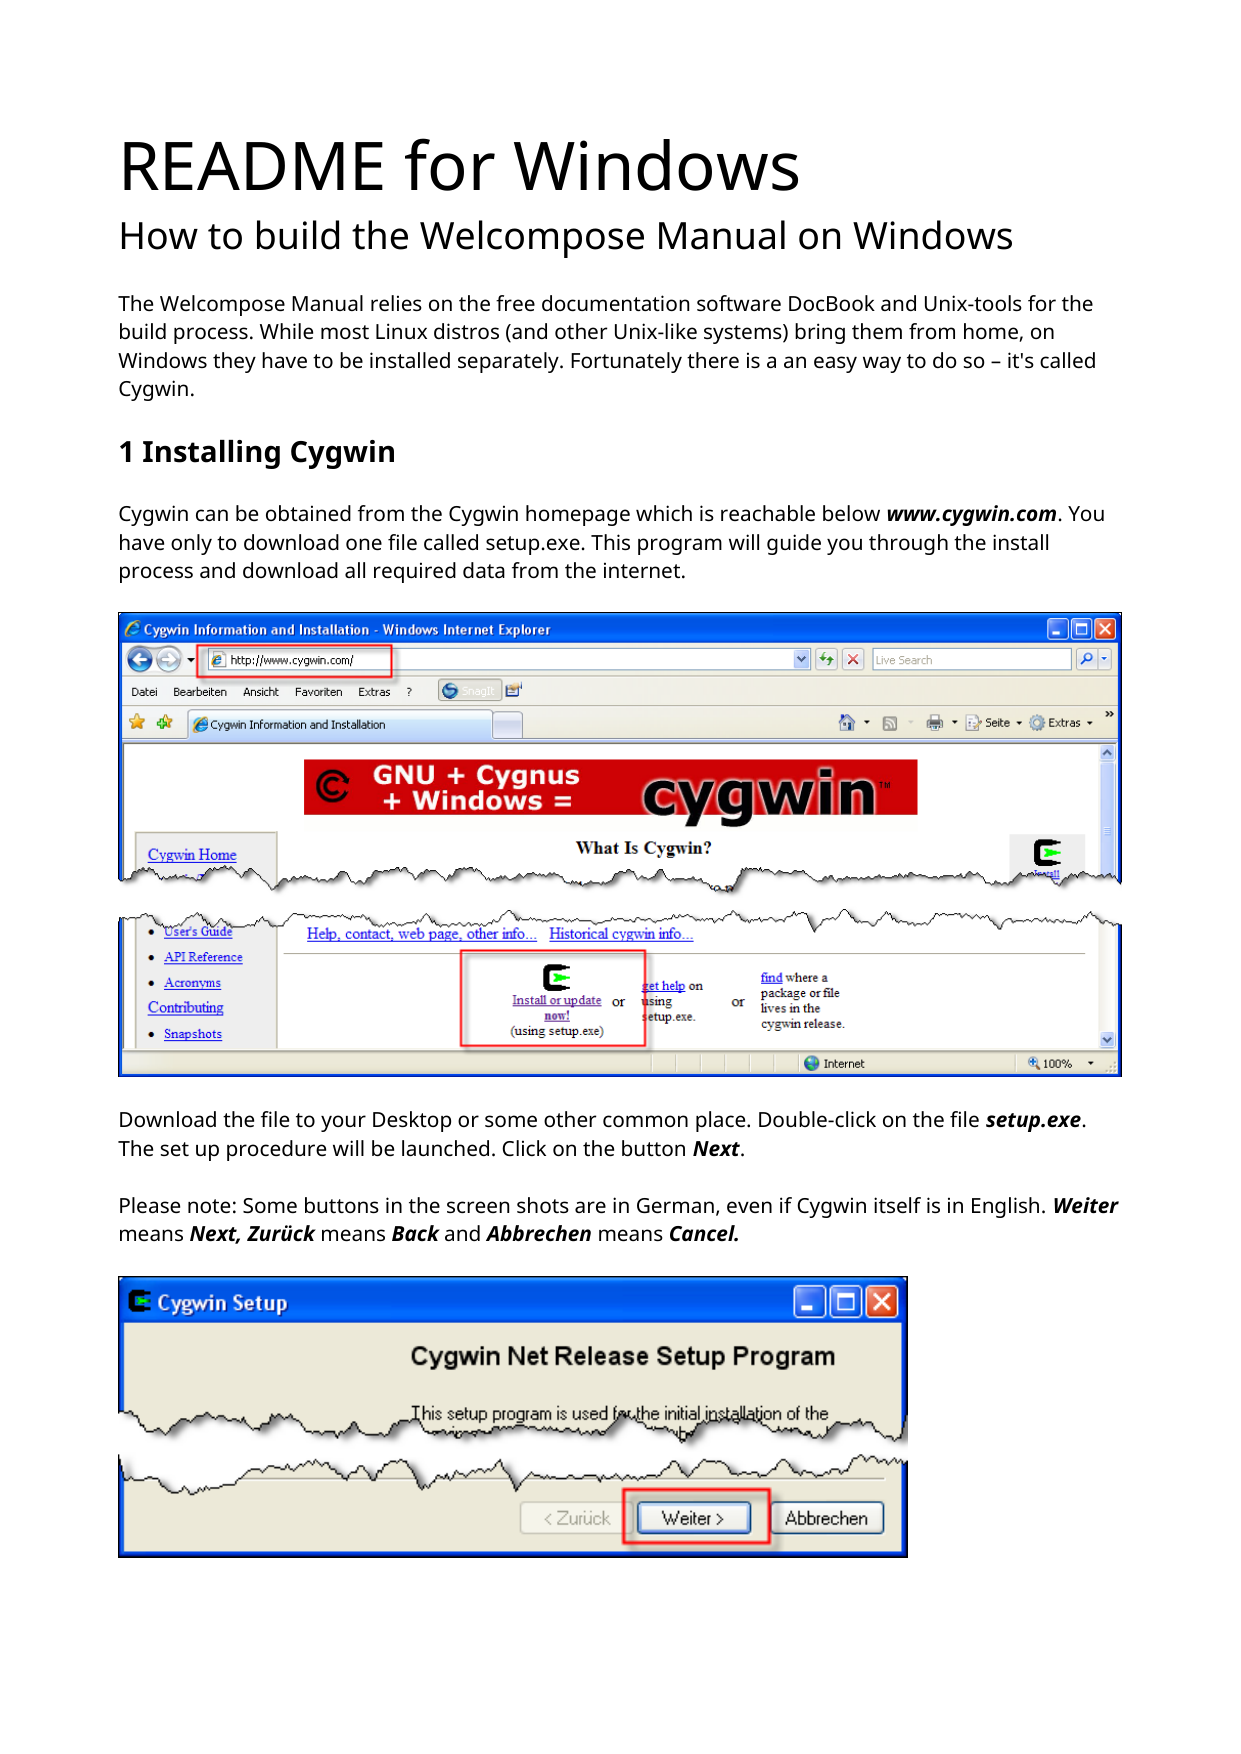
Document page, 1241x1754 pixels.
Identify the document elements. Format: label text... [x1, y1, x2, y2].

text Download the file to your Desktop or some other common place. Double-click on the file setup.exe. The set up procedure will be launched. Click on the button Next. [118, 1106, 1122, 1162]
subtitle How to build the Welcompose Manual on Windows [118, 209, 1122, 261]
text The Welcompose Manual relies on the free documentation software DocBook and Unix-tools for the build process. While most Linux distros (and other Unix-like systems) bring them from home, on Windows they have to be installed separately. Fortunately there is a an easy way to do so – it's called Cygwin. [118, 289, 1122, 403]
text Cygwin can be obtained from the Cygwin homepage which is reachable below www.cygwin.com. You have only to download one file called setup.exe. This program will guide you through the install process and download all required data from the internet. [118, 499, 1122, 584]
subtitle README for Windows [118, 118, 1122, 209]
subtitle 1 Installing Cygwin [118, 431, 1122, 471]
text Please note: Some buttons in the screen shots are in German, even if Cygwin itself is in English. Weiter means Next, Zurück means Back and Abbrechen means Cancel. [118, 1191, 1122, 1248]
picture [118, 1276, 908, 1558]
picture [118, 612, 1122, 1077]
